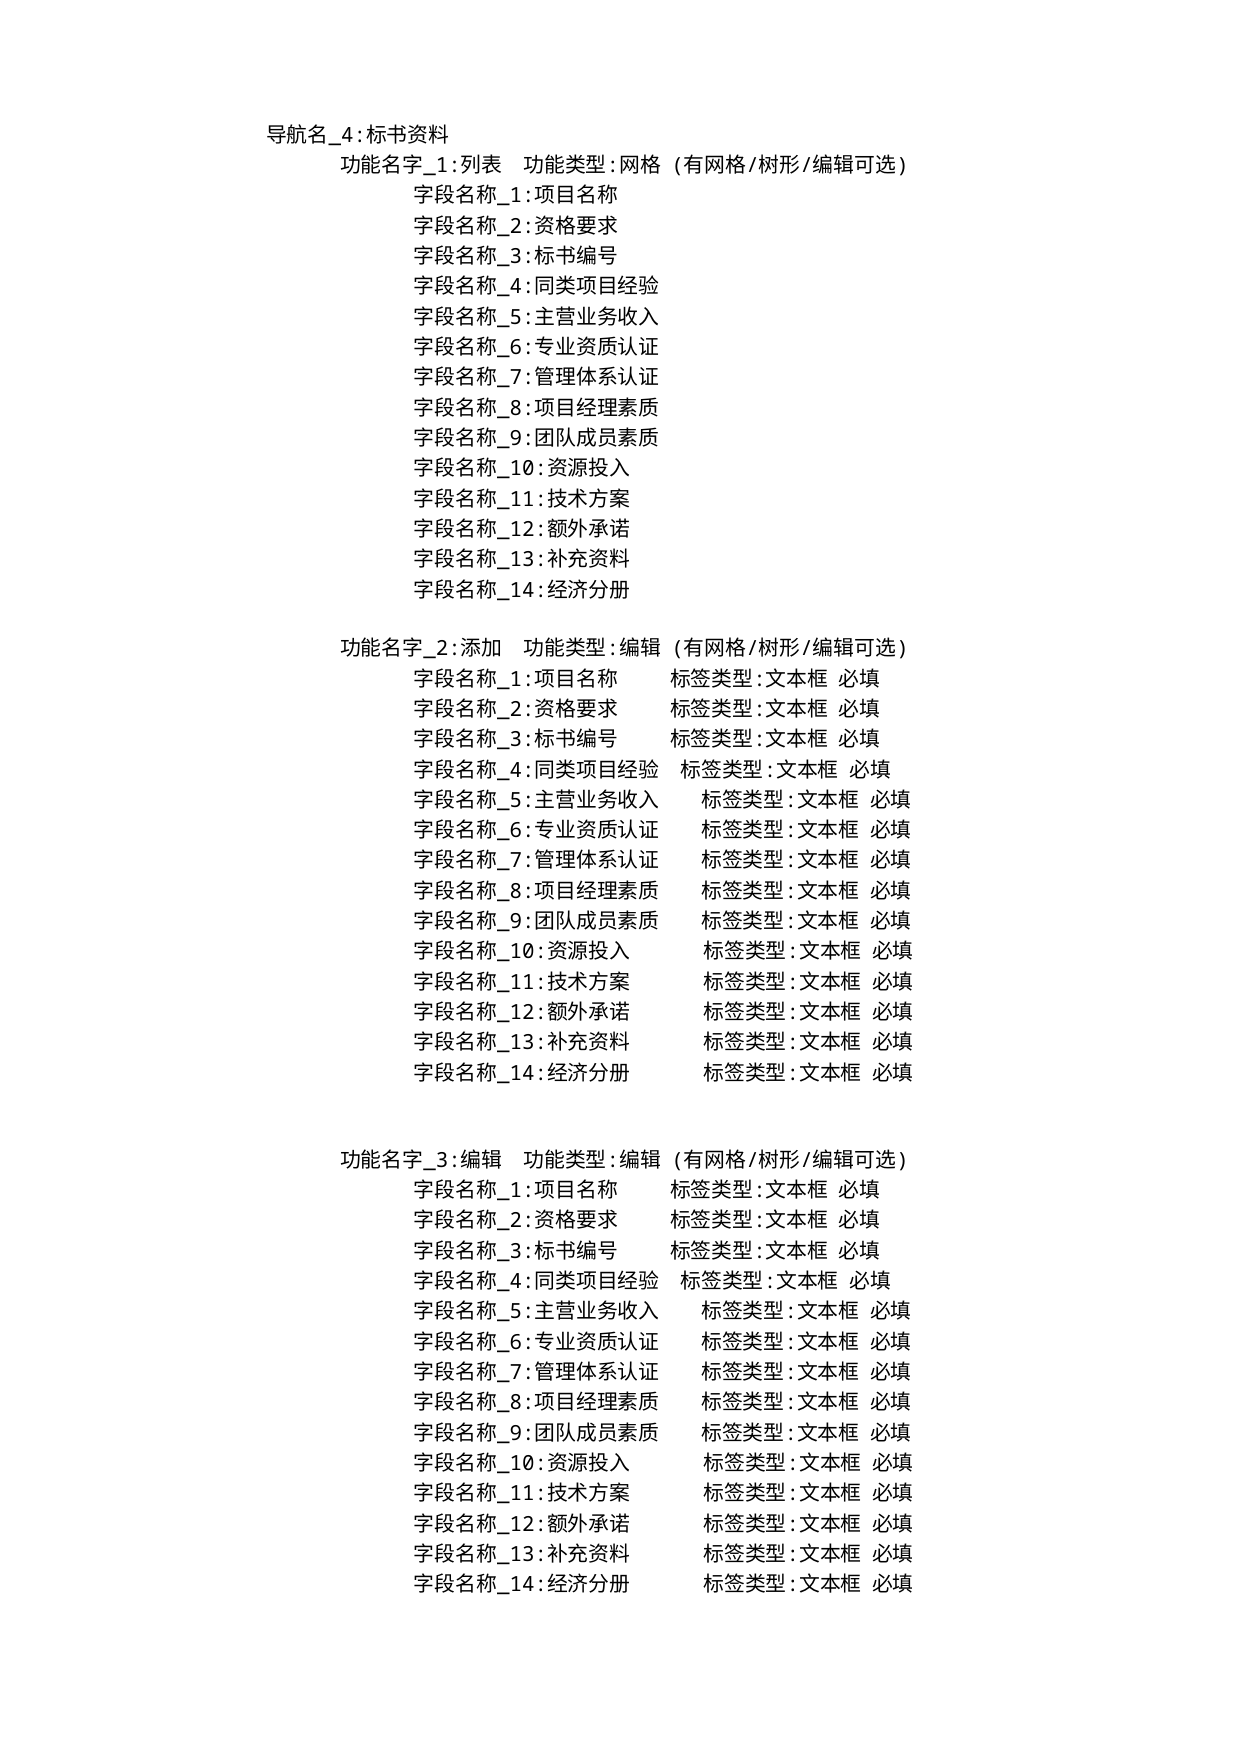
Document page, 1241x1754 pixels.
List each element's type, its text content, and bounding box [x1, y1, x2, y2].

text 字段名称_2:资格要求 [118, 209, 1122, 239]
text 字段名称_10:资源投入 标签类型:文本框 必填 [118, 935, 1122, 965]
text 字段名称_10:资源投入 标签类型:文本框 必填 [118, 1446, 1122, 1477]
text 字段名称_3:标书编号 标签类型:文本框 必填 [118, 1234, 1122, 1264]
text 字段名称_12:额外承诺 [118, 512, 1122, 542]
text 字段名称_2:资格要求 标签类型:文本框 必填 [118, 692, 1122, 722]
text 字段名称_7:管理体系认证 [118, 361, 1122, 391]
text 字段名称_8:项目经理素质 标签类型:文本框 必填 [118, 874, 1122, 904]
text 字段名称_5:主营业务收入 标签类型:文本框 必填 [118, 1295, 1122, 1325]
text 字段名称_1:项目名称 标签类型:文本框 必填 [118, 662, 1122, 692]
text 字段名称_13:补充资料 标签类型:文本框 必填 [118, 1026, 1122, 1056]
text 功能名字_1:列表 功能类型:网格 (有网格/树形/编辑可选) [118, 148, 1122, 179]
text 字段名称_7:管理体系认证 标签类型:文本框 必填 [118, 844, 1122, 874]
text 字段名称_3:标书编号 [118, 239, 1122, 270]
text 字段名称_13:补充资料 [118, 542, 1122, 573]
text 字段名称_9:团队成员素质 [118, 421, 1122, 452]
text 字段名称_8:项目经理素质 标签类型:文本框 必填 [118, 1386, 1122, 1416]
text 字段名称_2:资格要求 标签类型:文本框 必填 [118, 1204, 1122, 1234]
text 字段名称_12:额外承诺 标签类型:文本框 必填 [118, 1507, 1122, 1537]
text 字段名称_1:项目名称 [118, 179, 1122, 209]
text 功能名字_3:编辑 功能类型:编辑 (有网格/树形/编辑可选) [118, 1143, 1122, 1173]
text 字段名称_12:额外承诺 标签类型:文本框 必填 [118, 995, 1122, 1026]
text 字段名称_6:专业资质认证 标签类型:文本框 必填 [118, 813, 1122, 844]
text 字段名称_11:技术方案 [118, 482, 1122, 512]
text 字段名称_9:团队成员素质 标签类型:文本框 必填 [118, 904, 1122, 935]
text 字段名称_3:标书编号 标签类型:文本框 必填 [118, 722, 1122, 753]
text 字段名称_4:同类项目经验 标签类型:文本框 必填 [118, 753, 1122, 783]
text 字段名称_5:主营业务收入 标签类型:文本框 必填 [118, 783, 1122, 813]
text 字段名称_13:补充资料 标签类型:文本框 必填 [118, 1537, 1122, 1567]
text 字段名称_4:同类项目经验 标签类型:文本框 必填 [118, 1264, 1122, 1295]
text 字段名称_8:项目经理素质 [118, 391, 1122, 421]
text 字段名称_5:主营业务收入 [118, 300, 1122, 330]
text 功能名字_2:添加 功能类型:编辑 (有网格/树形/编辑可选) [118, 632, 1122, 662]
text 字段名称_14:经济分册 标签类型:文本框 必填 [118, 1567, 1122, 1598]
text 字段名称_1:项目名称 标签类型:文本框 必填 [118, 1173, 1122, 1204]
text 字段名称_4:同类项目经验 [118, 270, 1122, 300]
text 字段名称_11:技术方案 标签类型:文本框 必填 [118, 965, 1122, 995]
text 字段名称_11:技术方案 标签类型:文本框 必填 [118, 1477, 1122, 1507]
text 字段名称_6:专业资质认证 [118, 330, 1122, 361]
text 字段名称_7:管理体系认证 标签类型:文本框 必填 [118, 1355, 1122, 1386]
text 字段名称_9:团队成员素质 标签类型:文本框 必填 [118, 1416, 1122, 1446]
text 字段名称_14:经济分册 标签类型:文本框 必填 [118, 1056, 1122, 1086]
text 字段名称_14:经济分册 [118, 573, 1122, 603]
text 字段名称_10:资源投入 [118, 452, 1122, 482]
text 导航名_4:标书资料 [118, 118, 1122, 148]
text 字段名称_6:专业资质认证 标签类型:文本框 必填 [118, 1325, 1122, 1355]
